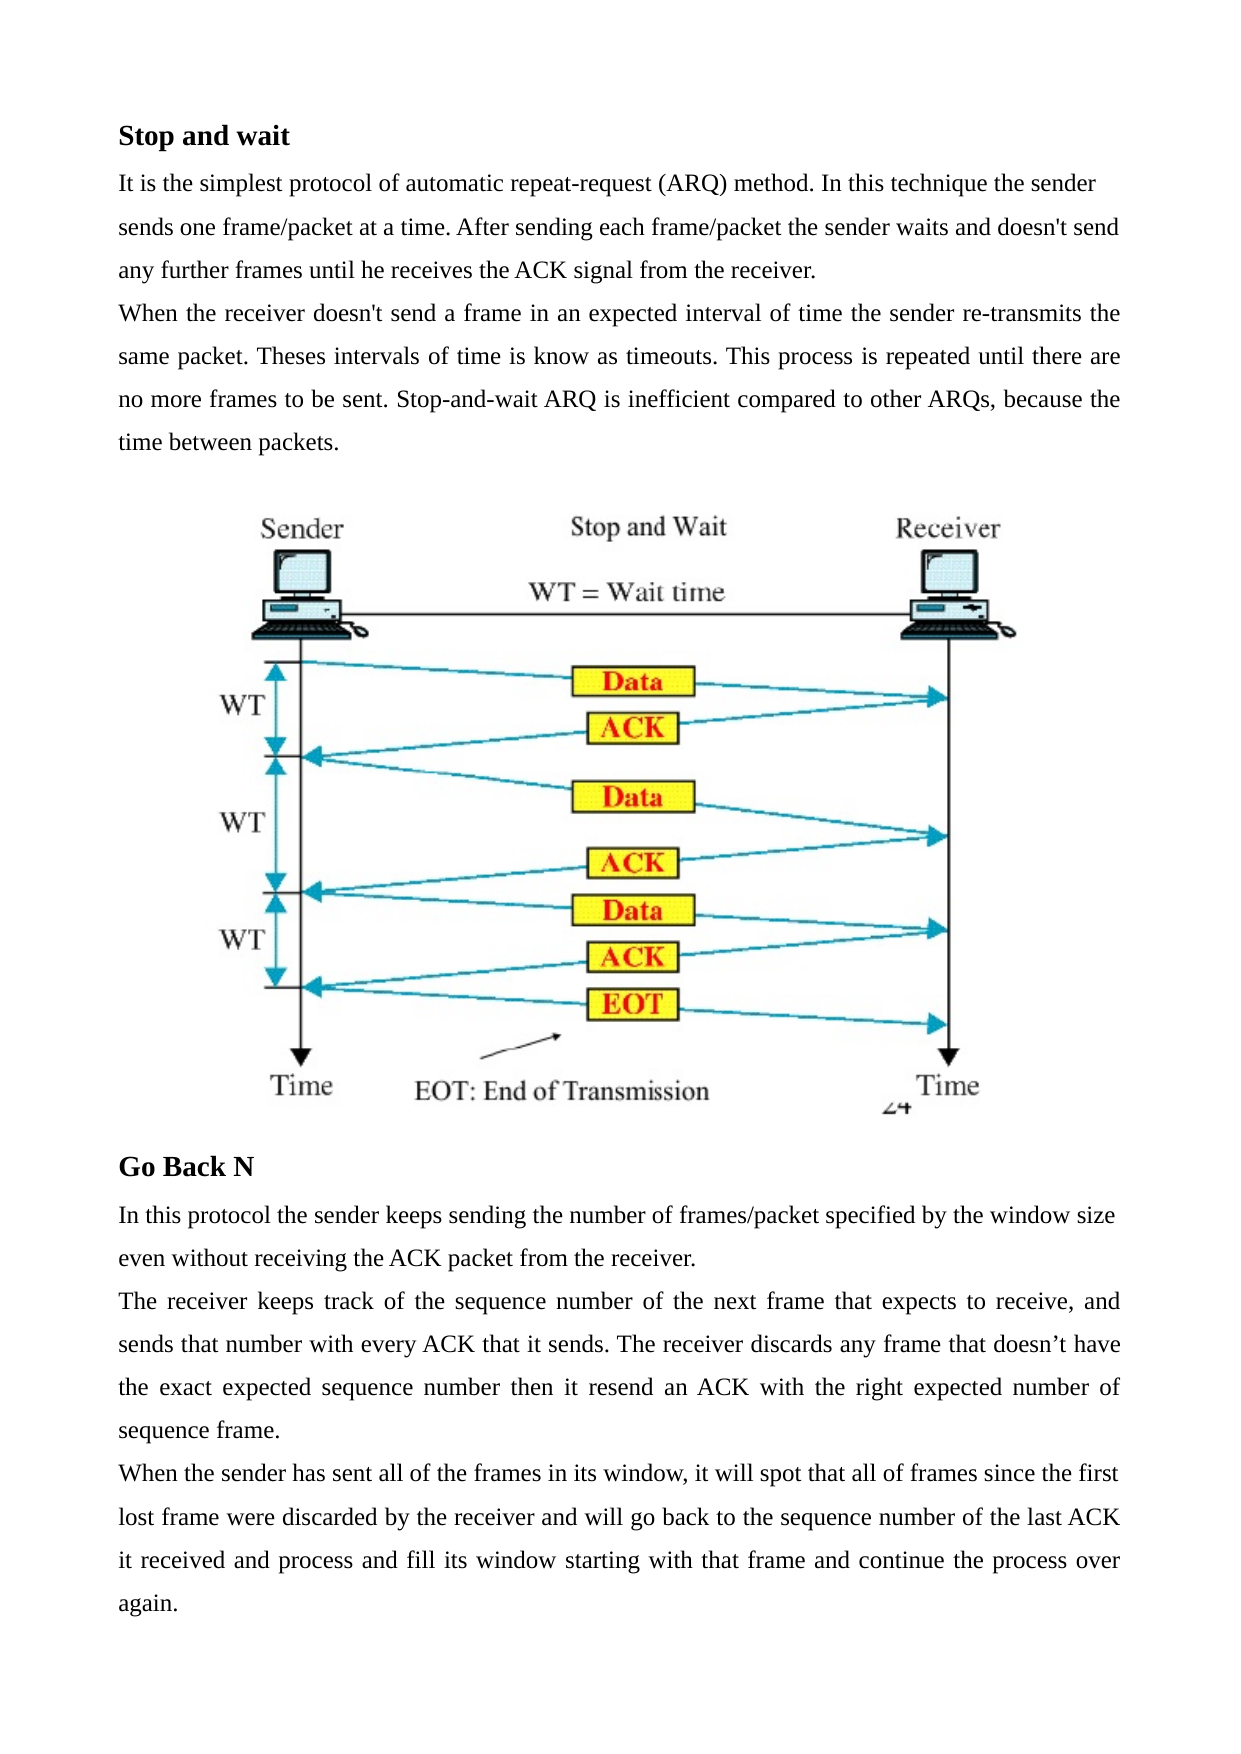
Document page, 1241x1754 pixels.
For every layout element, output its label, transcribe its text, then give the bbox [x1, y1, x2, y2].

text When the sender has sent all of the frames in its window, it will spot that all of frames since the first [118, 1458, 1122, 1487]
text The receiver keeps track of the sequence number of the next frame that expects to receive, and sends that number with every ACK that it sends. The receiver discards any frame that doesn’t have the exact expected sequence number then it resend an ACK with the right expected number of sequence frame. [118, 1286, 1122, 1444]
text Go Back N [118, 470, 1122, 1183]
text Stop and wait [118, 118, 1122, 152]
text When the receiver doesn't send a frame in an expected interval of time the sender re-transmits the same packet. Theses intervals of time is know as timeouts. This process is repeated until there are no more frames to be sent. Stop-and-wait ARQ is inefficient compared to other ARQs, because the time between packets. [118, 298, 1122, 456]
text lost frame were discarded by the receiver and will go back to the sequence number of the last ACK it received and process and fill its window starting with that frame and continue the process over again. [118, 1502, 1122, 1617]
text It is the simplest protocol of automatic repeat-request (ARQ) method. In this technique the sender [118, 168, 1122, 197]
text even without receiving the ACK packet from the receiver. [118, 1243, 1122, 1272]
text sends one frame/packet at a time. After sending each frame/packet the sender waits and doesn't send [118, 212, 1122, 240]
text In this protocol the sender keeps sending the number of frames/packet specified by the window size [118, 1200, 1122, 1228]
picture [186, 470, 1054, 1133]
text any further frames until he receives the ACK signal from the receiver. [118, 255, 1122, 283]
